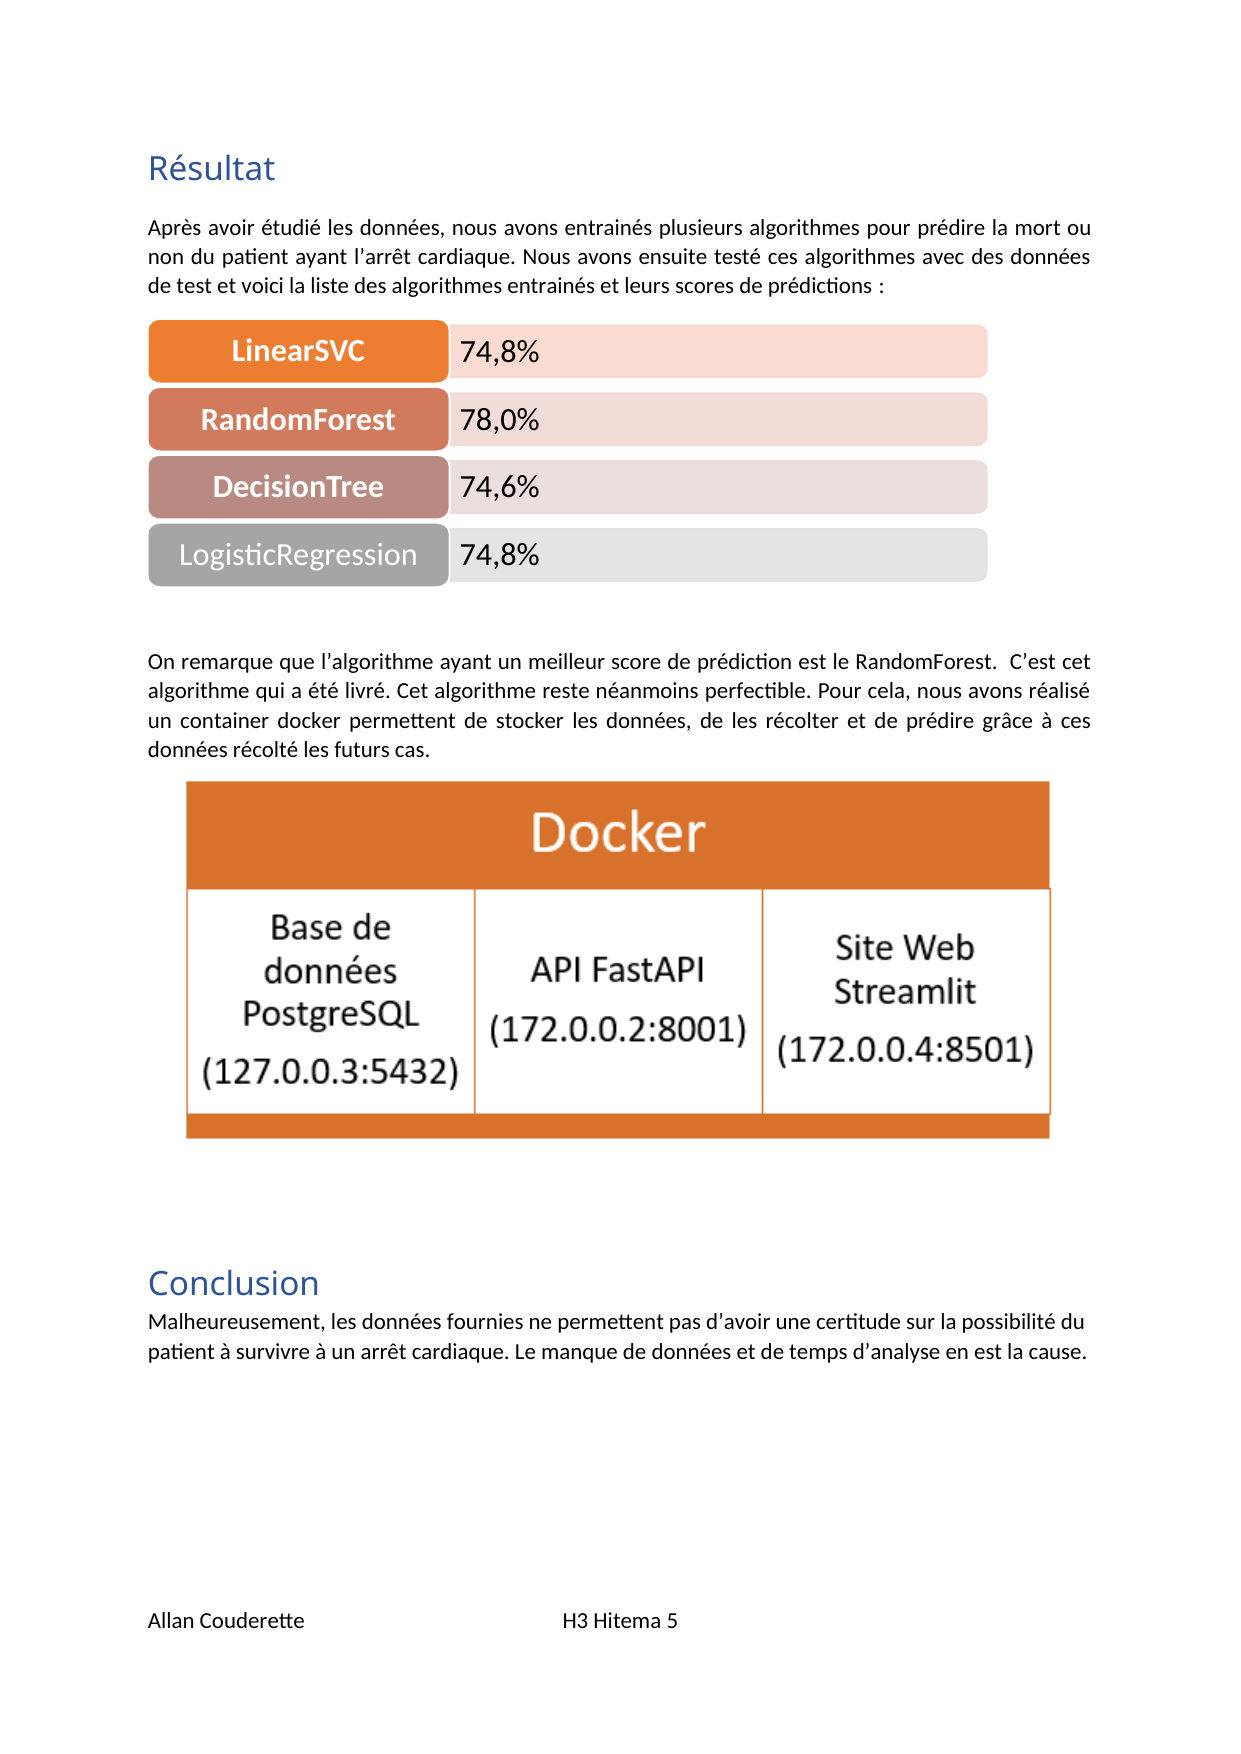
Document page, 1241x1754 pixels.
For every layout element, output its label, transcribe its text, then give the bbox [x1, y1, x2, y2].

subtitle Résultat [148, 145, 1093, 190]
text On remarque que l’algorithme ayant un meilleur score de prédiction est le RandomForest. C’est cet algorithme qui a été livré. Cet algorithme reste néanmoins perfectible. Pour cela, nous avons réalisé un container docker permettent de stocker les données, de les récolter et de prédire grâce à ces données récolté les futurs cas. [148, 647, 1093, 763]
text Après avoir étudié les données, nous avons entrainés plusieurs algorithmes pour prédire la mort ou non du patient ayant l’arrêt cardiaque. Nous avons ensuite testé ces algorithmes avec des données de test et voici la liste des algorithmes entrainés et leurs scores de prédictions : [148, 213, 1093, 300]
text Malheureusement, les données fournies ne permettent pas d’avoir une certitude sur la possibilité du patient à survivre à un arrêt cardiaque. Le manque de données et de temps d’analyse en est la cause. [148, 1307, 1093, 1365]
subtitle Conclusion [148, 1260, 1093, 1305]
